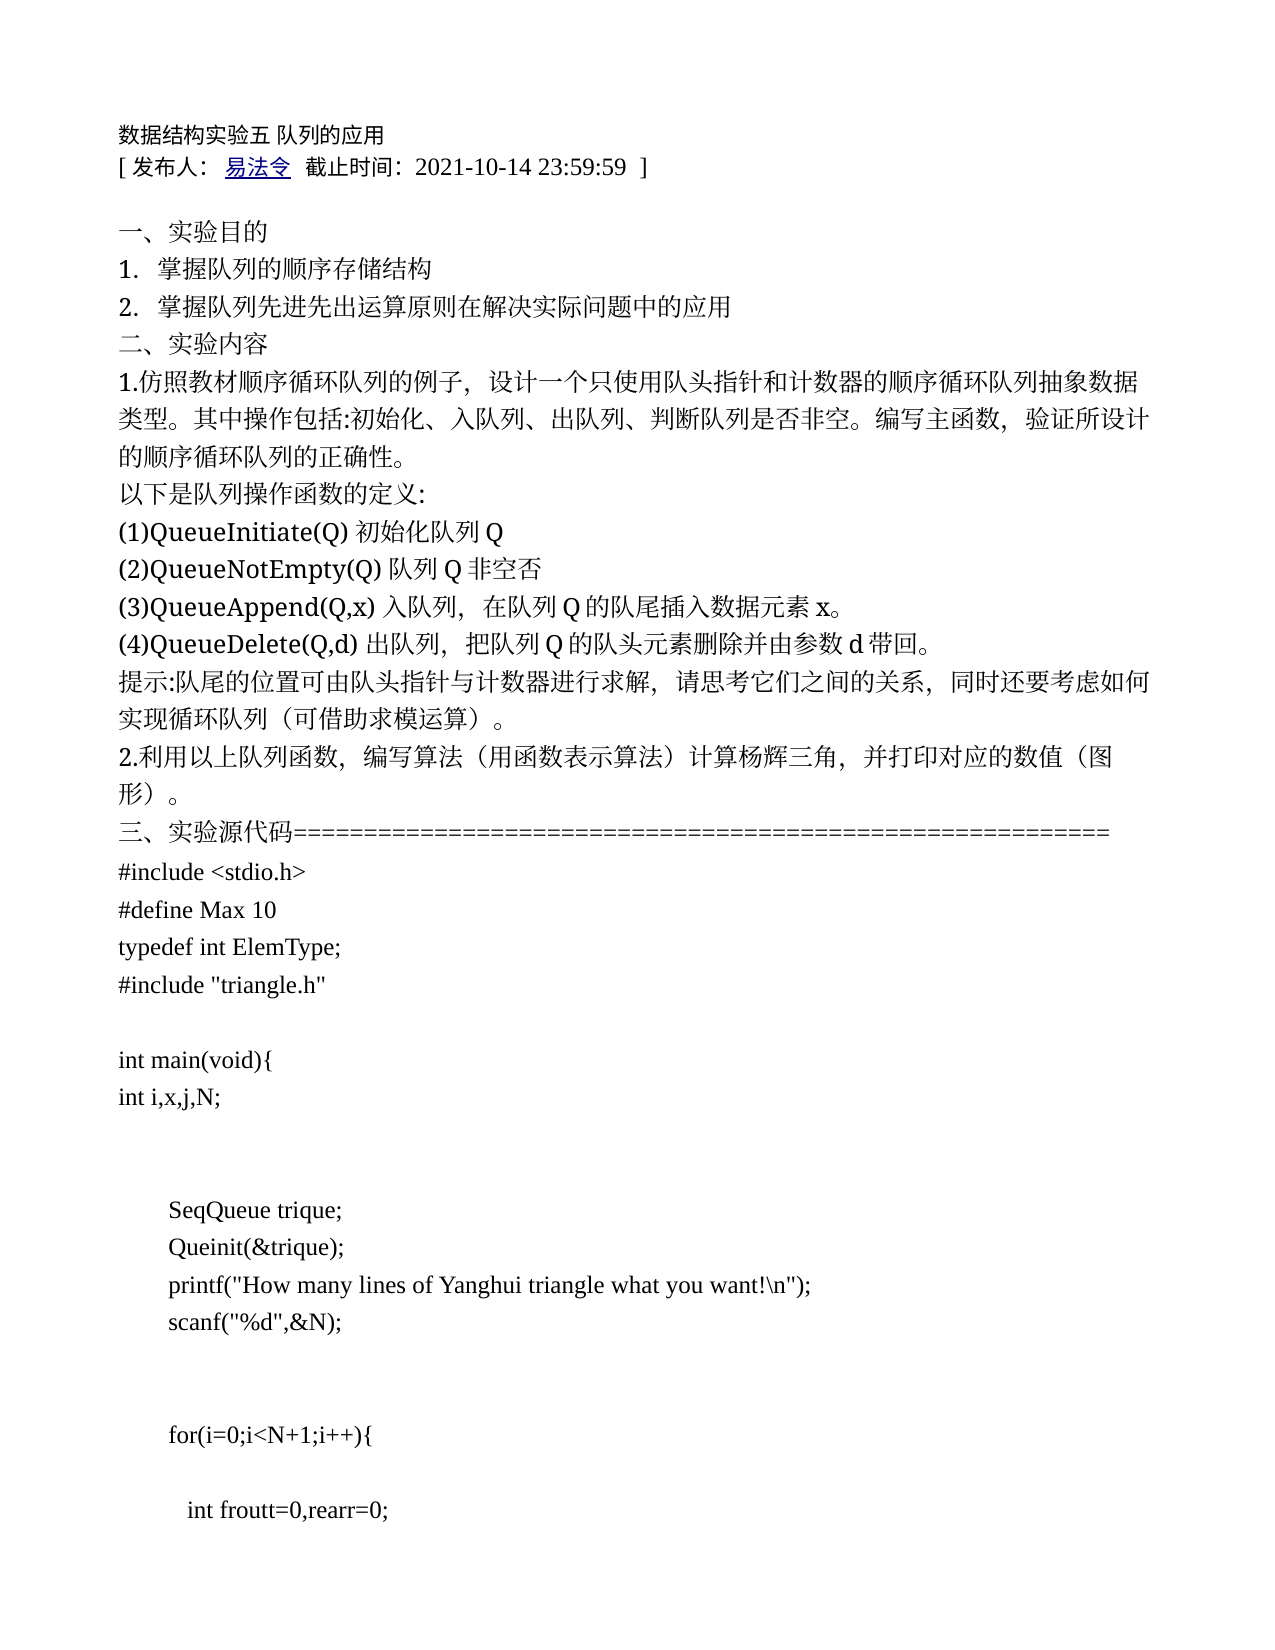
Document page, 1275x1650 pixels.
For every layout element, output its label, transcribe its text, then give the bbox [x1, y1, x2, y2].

text 数据结构实验五 队列的应用 [118, 118, 1157, 150]
text (3)QueueAppend(Q,x) 入队列，在队列Q的队尾插入数据元素x。 [118, 586, 1157, 623]
text 1．掌握队列的顺序存储结构 [118, 248, 1157, 286]
text #define Max 10 [118, 886, 1157, 923]
text 以下是队列操作函数的定义: [118, 473, 1157, 511]
text 一、实验目的 [118, 211, 1157, 248]
text (1)QueueInitiate(Q) 初始化队列Q [118, 511, 1157, 548]
text int i,x,j,N; [118, 1073, 1157, 1111]
text int main(void){ [118, 1036, 1157, 1073]
text 1.仿照教材顺序循环队列的例子，设计一个只使用队头指针和计数器的顺序循环队列抽象数据类型。其中操作包括:初始化、入队列、出队列、判断队列是否非空。编写主函数，验证所设计的顺序循环队列的正确性。 [118, 361, 1157, 473]
text 二、实验内容 [118, 323, 1157, 361]
text (2)QueueNotEmpty(Q) 队列Q非空否 [118, 548, 1157, 586]
text Queinit(&trique); [118, 1223, 1157, 1261]
text for(i=0;i<N+1;i++){ [118, 1411, 1157, 1448]
text typedef int ElemType; [118, 923, 1157, 961]
text int froutt=0,rearr=0; [118, 1486, 1157, 1523]
text 2．掌握队列先进先出运算原则在解决实际问题中的应用 [118, 286, 1157, 323]
text printf("How many lines of Yanghui triangle what you want!\n"); [118, 1261, 1157, 1298]
text #include <stdio.h> [118, 848, 1157, 886]
text #include "triangle.h" [118, 961, 1157, 998]
text scanf("%d",&N); [118, 1298, 1157, 1336]
text (4)QueueDelete(Q,d) 出队列，把队列Q的队头元素删除并由参数d带回。 [118, 623, 1157, 661]
text 三、实验源代码========================================================== [118, 811, 1157, 848]
text SeqQueue trique; [118, 1186, 1157, 1223]
text 提示:队尾的位置可由队头指针与计数器进行求解，请思考它们之间的关系，同时还要考虑如何实现循环队列（可借助求模运算）。 [118, 661, 1157, 736]
text 2.利用以上队列函数，编写算法（用函数表示算法）计算杨辉三角，并打印对应的数值（图形）。 [118, 736, 1157, 811]
text [ 发布人： 易法令 截止时间：2021-10-14 23:59:59 ] [118, 150, 1157, 182]
